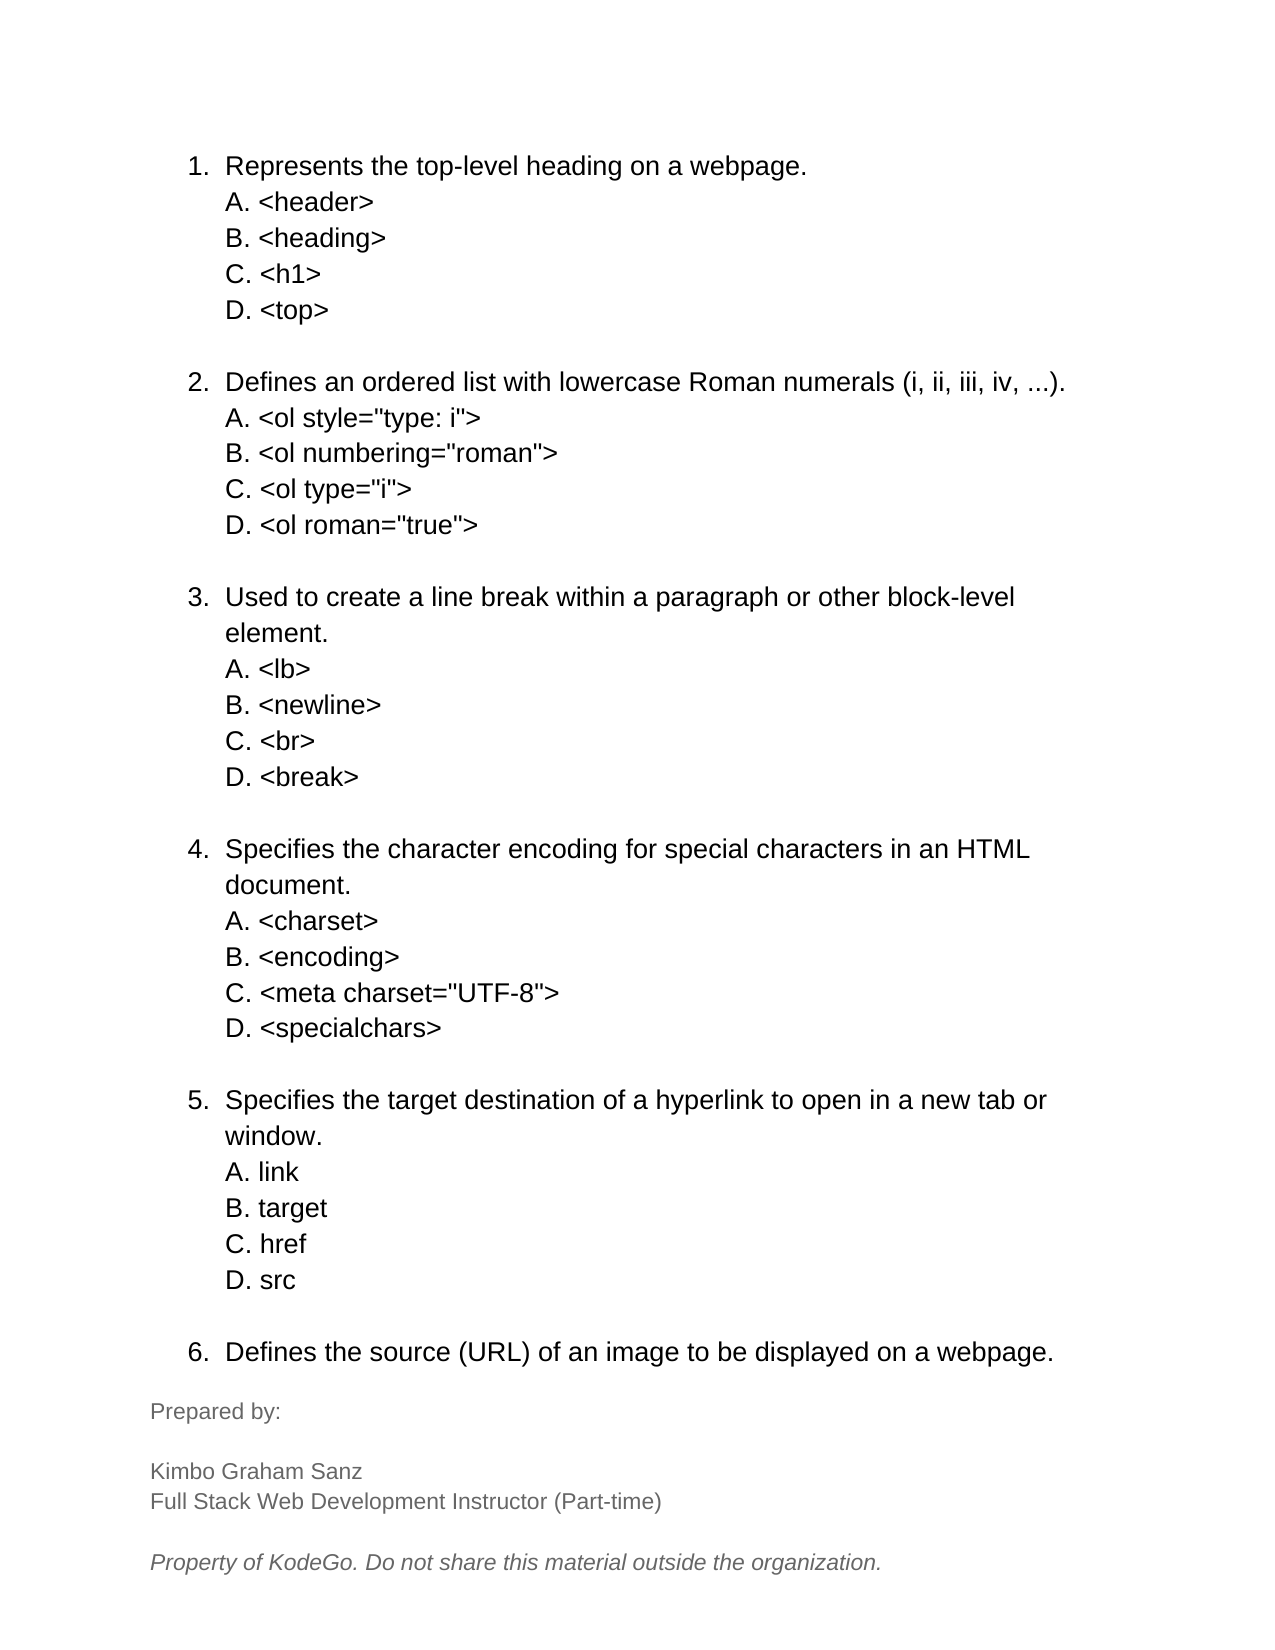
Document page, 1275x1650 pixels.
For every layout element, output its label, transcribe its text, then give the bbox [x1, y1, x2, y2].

text A. <header> [225, 186, 1125, 217]
text B. <heading> [225, 222, 1125, 253]
text C. <h1> [225, 258, 1125, 289]
text B. <encoding> [225, 941, 1125, 972]
text B. <newline> [225, 689, 1125, 720]
list Represents the top-level heading on a webpage. [187, 150, 1125, 181]
text D. src [225, 1264, 1125, 1295]
list Specifies the target destination of a hyperlink to open in a new tab or window. [187, 1084, 1125, 1152]
list Specifies the character encoding for special characters in an HTML document. [187, 833, 1125, 900]
text A. link [225, 1156, 1125, 1187]
text C. <meta charset="UTF-8"> [225, 977, 1125, 1008]
text B. target [225, 1192, 1125, 1223]
list Defines an ordered list with lowercase Roman numerals (i, ii, iii, iv, ...). [187, 366, 1125, 397]
text D. <specialchars> [225, 1012, 1125, 1044]
text A. <lb> [225, 653, 1125, 684]
text D. <break> [225, 761, 1125, 792]
text C. <br> [225, 725, 1125, 756]
text B. <ol numbering="roman"> [225, 437, 1125, 469]
text C. href [225, 1228, 1125, 1259]
text A. <charset> [225, 905, 1125, 936]
text C. <ol type="i"> [225, 473, 1125, 505]
list Defines the source (URL) of an image to be displayed on a webpage. [187, 1336, 1125, 1367]
text A. <ol style="type: i"> [225, 402, 1125, 433]
text D. <top> [225, 294, 1125, 325]
text D. <ol roman="true"> [225, 509, 1125, 541]
list Used to create a line break within a paragraph or other block-level element. [187, 581, 1125, 648]
